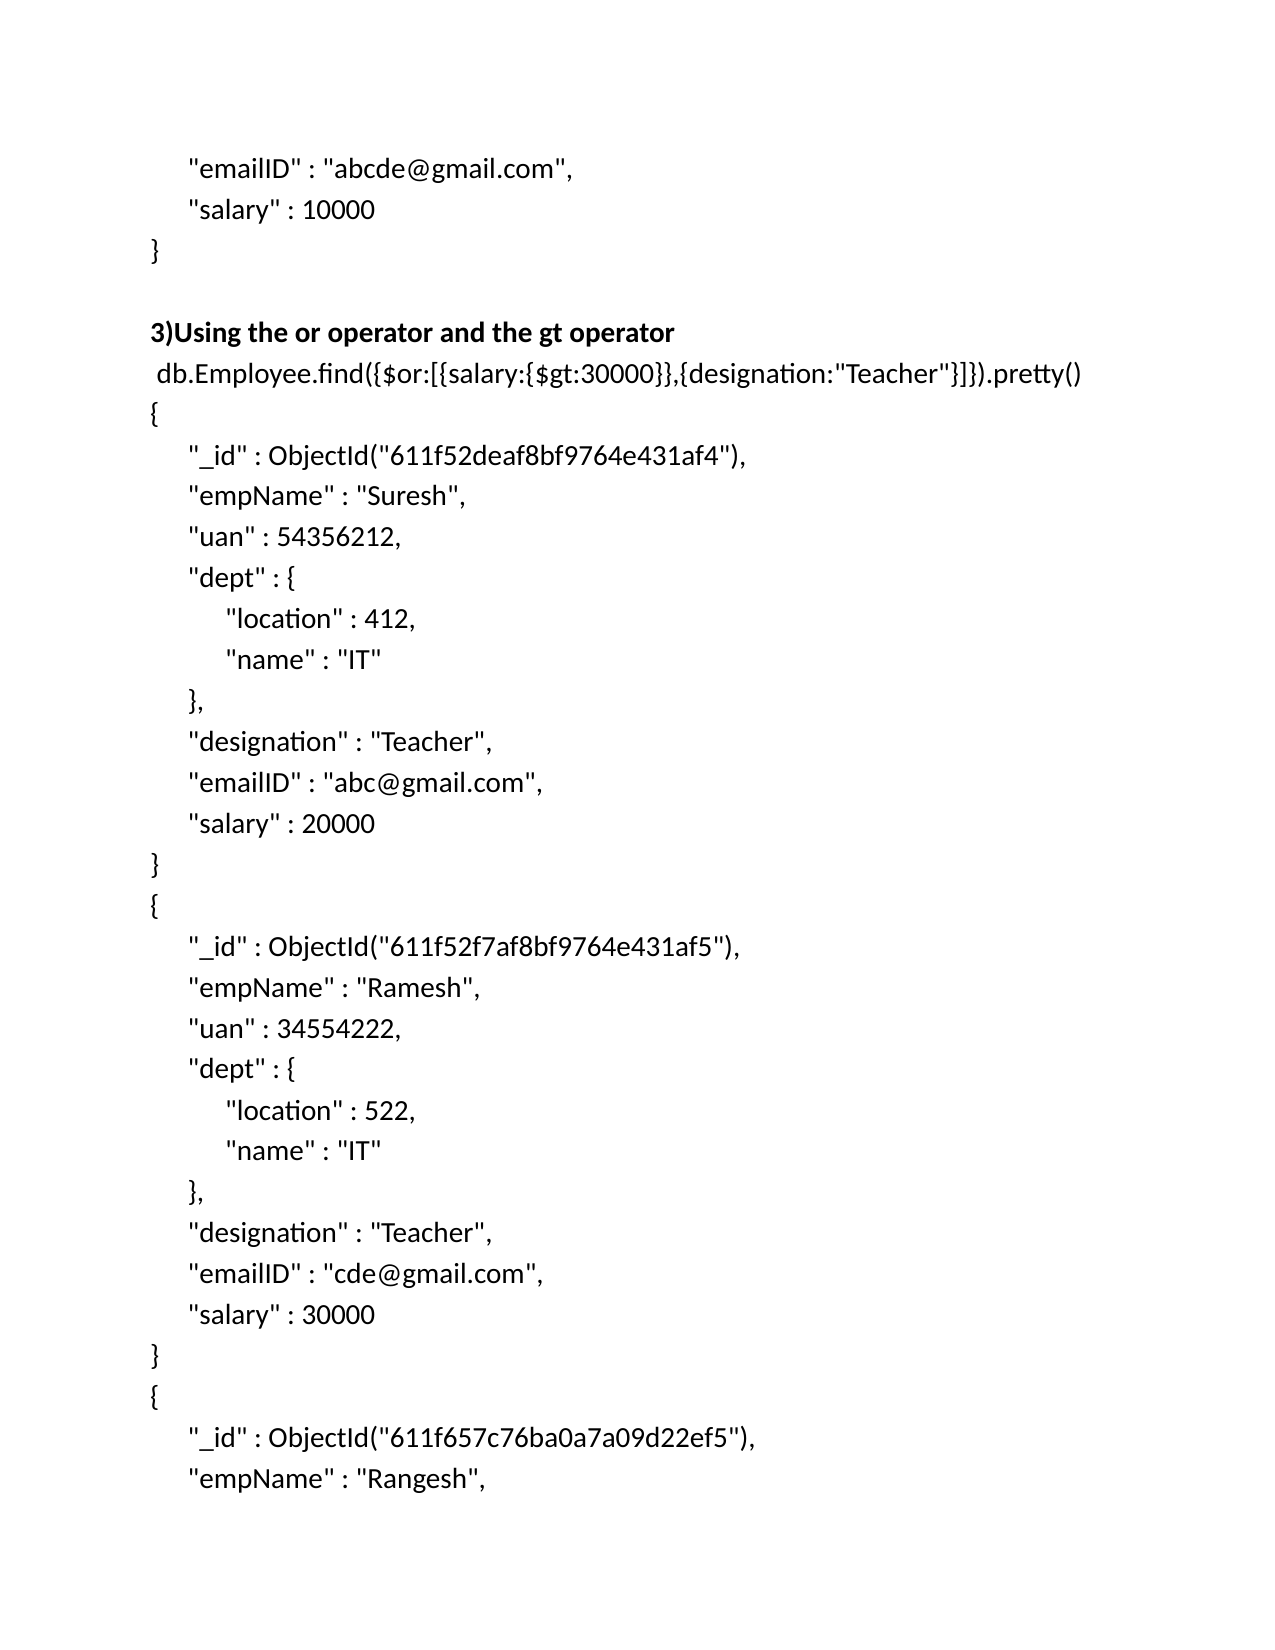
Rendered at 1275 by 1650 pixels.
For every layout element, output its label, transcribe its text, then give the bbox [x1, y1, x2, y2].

text { [150, 1378, 1125, 1414]
text "salary" : 20000 [150, 805, 1125, 841]
text "dept" : { [150, 559, 1125, 595]
text "location" : 412, [150, 600, 1125, 636]
text db.Employee.find({$or:[{salary:{$gt:30000}},{designation:"Teacher"}]}).pretty() [150, 355, 1125, 390]
text "empName" : "Rangesh", [150, 1460, 1125, 1496]
text } [150, 1337, 1125, 1373]
text "salary" : 10000 [150, 191, 1125, 227]
text "name" : "IT" [150, 641, 1125, 677]
text { [150, 887, 1125, 922]
text "designation" : "Teacher", [150, 723, 1125, 759]
text "name" : "IT" [150, 1132, 1125, 1168]
text }, [150, 682, 1125, 718]
text "dept" : { [150, 1051, 1125, 1086]
text "uan" : 54356212, [150, 518, 1125, 554]
text "salary" : 30000 [150, 1296, 1125, 1332]
text }, [150, 1173, 1125, 1209]
text "location" : 522, [150, 1092, 1125, 1127]
text "empName" : "Suresh", [150, 477, 1125, 513]
text "emailID" : "abc@gmail.com", [150, 764, 1125, 800]
text "empName" : "Ramesh", [150, 969, 1125, 1004]
text "designation" : "Teacher", [150, 1214, 1125, 1250]
text 3)Using the or operator and the gt operator [150, 314, 1125, 349]
text "_id" : ObjectId("611f657c76ba0a7a09d22ef5"), [150, 1419, 1125, 1455]
text } [150, 232, 1125, 267]
text { [150, 396, 1125, 431]
text "emailID" : "cde@gmail.com", [150, 1255, 1125, 1291]
text "uan" : 34554222, [150, 1010, 1125, 1045]
text "_id" : ObjectId("611f52f7af8bf9764e431af5"), [150, 928, 1125, 963]
text } [150, 846, 1125, 882]
text "emailID" : "abcde@gmail.com", [150, 150, 1125, 186]
text "_id" : ObjectId("611f52deaf8bf9764e431af4"), [150, 437, 1125, 472]
